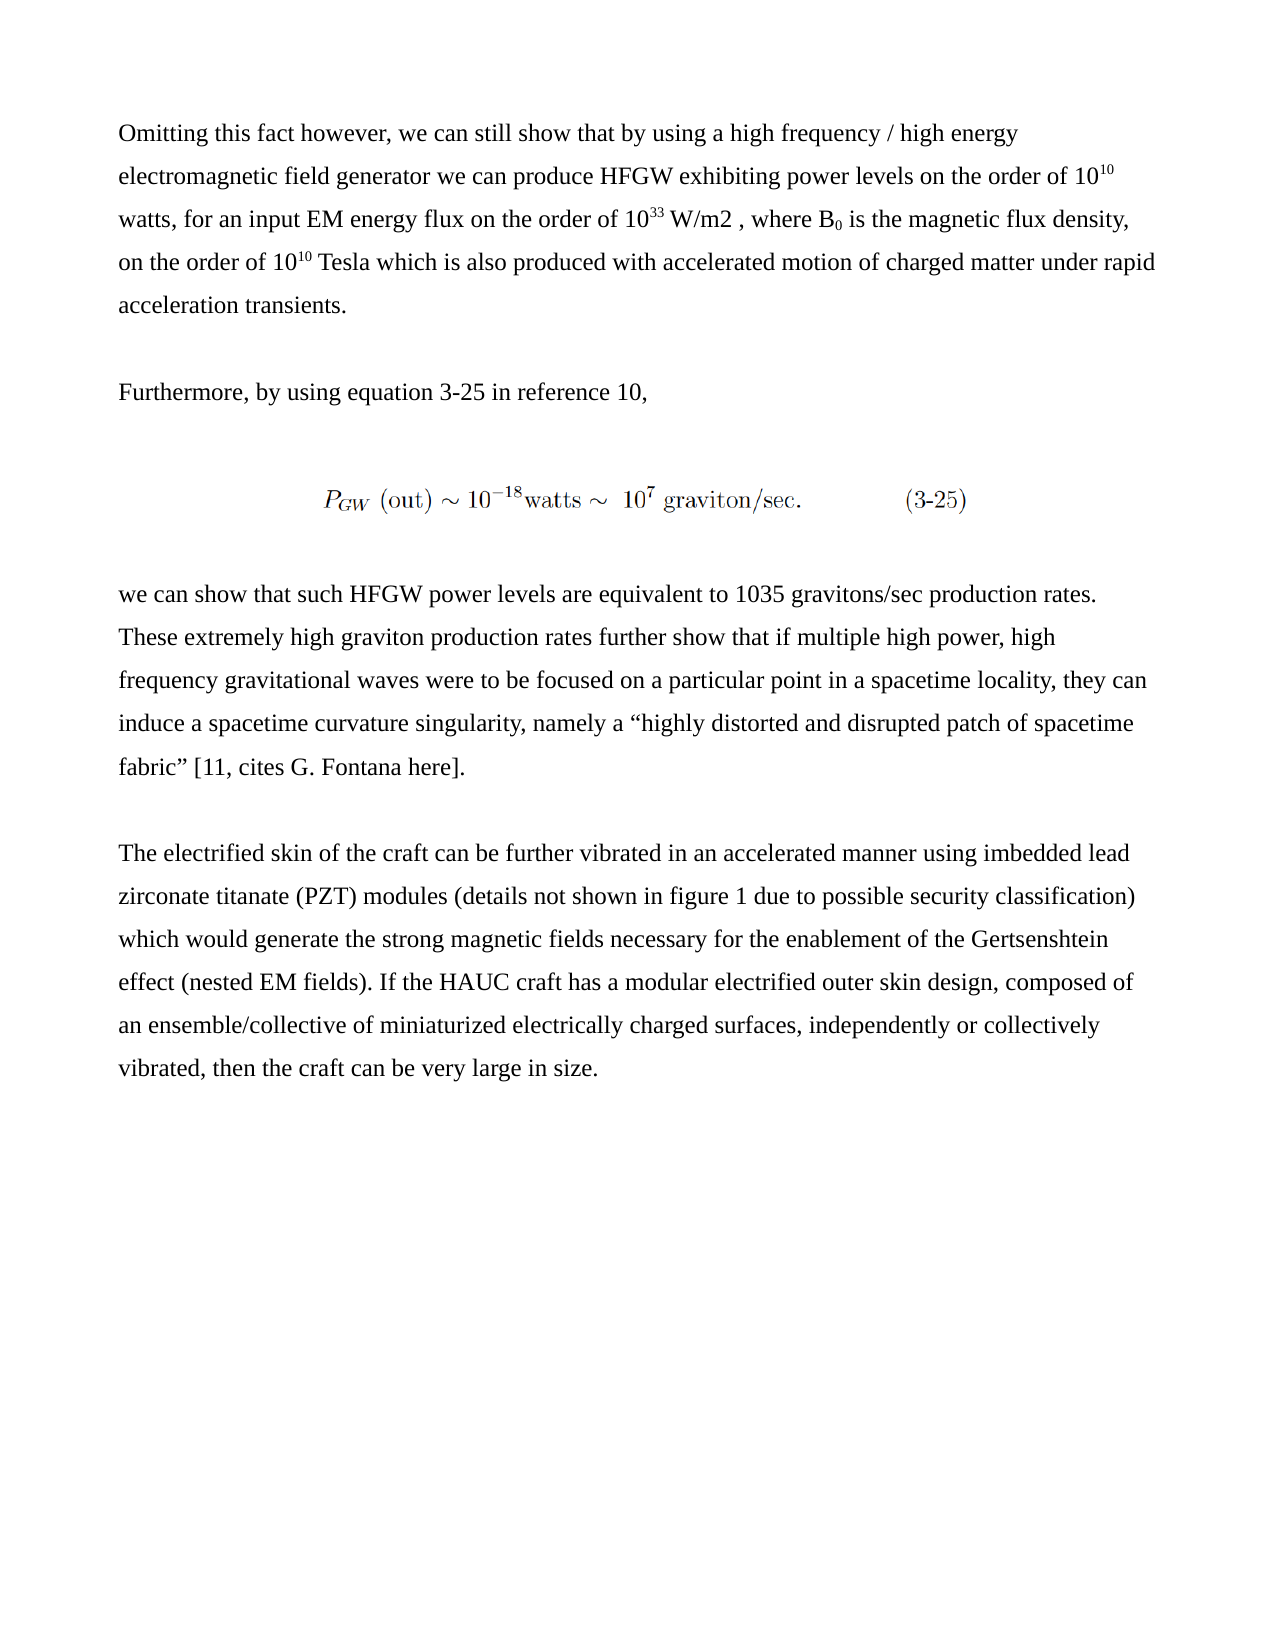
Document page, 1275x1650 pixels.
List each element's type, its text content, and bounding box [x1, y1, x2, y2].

text Omitting this fact however, we can still show that by using a high frequency / high energy electromagnetic field generator we can produce HFGW exhibiting power levels on the order of 1010 watts, for an input EM energy flux on the order of 1033 W/m2 , where B0 is the magnetic flux density, on the order of 1010 Tesla which is also produced with accelerated motion of charged matter under rapid acceleration transients. [118, 118, 1157, 319]
text The electrified skin of the craft can be further vibrated in an accelerated manner using imbedded lead zirconate titanate (PZT) modules (details not shown in figure 1 due to possible security classification) which would generate the strong magnetic fields necessary for the enablement of the Gertsenshtein effect (nested EM fields). If the HAUC craft has a modular electrified outer skin design, composed of an ensemble/collective of miniaturized electrically charged surfaces, independently or collectively vibrated, then the craft can be very large in size. [118, 838, 1157, 1082]
picture [298, 463, 977, 522]
text Furthermore, by using equation 3-25 in reference 10, [118, 377, 1157, 406]
text we can show that such HFGW power levels are equivalent to 1035 gravitons/sec production rates. These extremely high graviton production rates further show that if multiple high power, high frequency gravitational waves were to be focused on a particular point in a spacetime locality, they can induce a spacetime curvature singularity, namely a “highly distorted and disrupted patch of spacetime fabric” [11, cites G. Fontana here]. [118, 579, 1157, 780]
